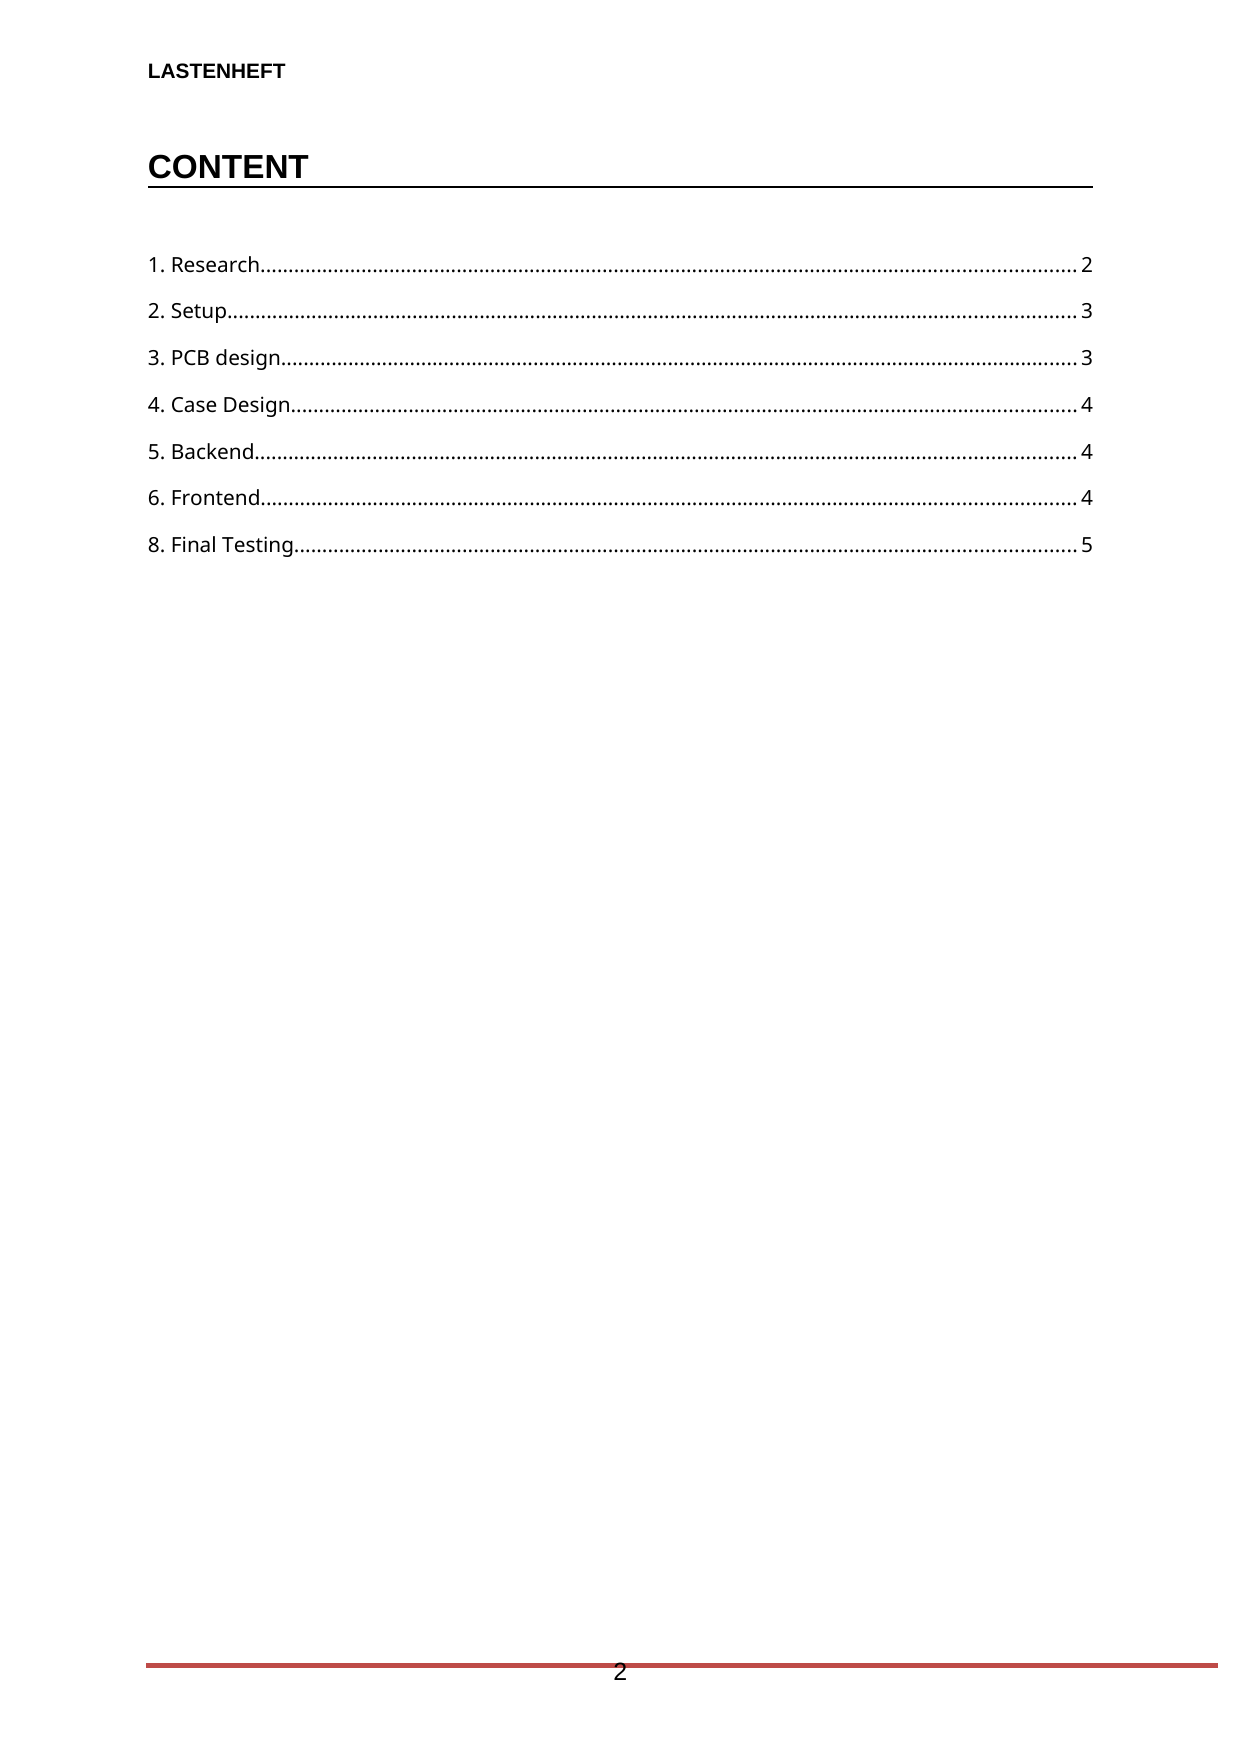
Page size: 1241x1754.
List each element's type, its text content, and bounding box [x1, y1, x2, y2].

text 4. Case Design 4 [148, 390, 1093, 418]
text 1. Research 2 [148, 250, 1093, 278]
text 2. Setup 3 [148, 296, 1093, 325]
text 8. Final Testing 5 [148, 530, 1093, 559]
text 3. PCB design 3 [148, 343, 1093, 372]
text content [148, 148, 1093, 186]
text 5. Backend 4 [148, 437, 1093, 465]
text 6. Frontend 4 [148, 483, 1093, 512]
